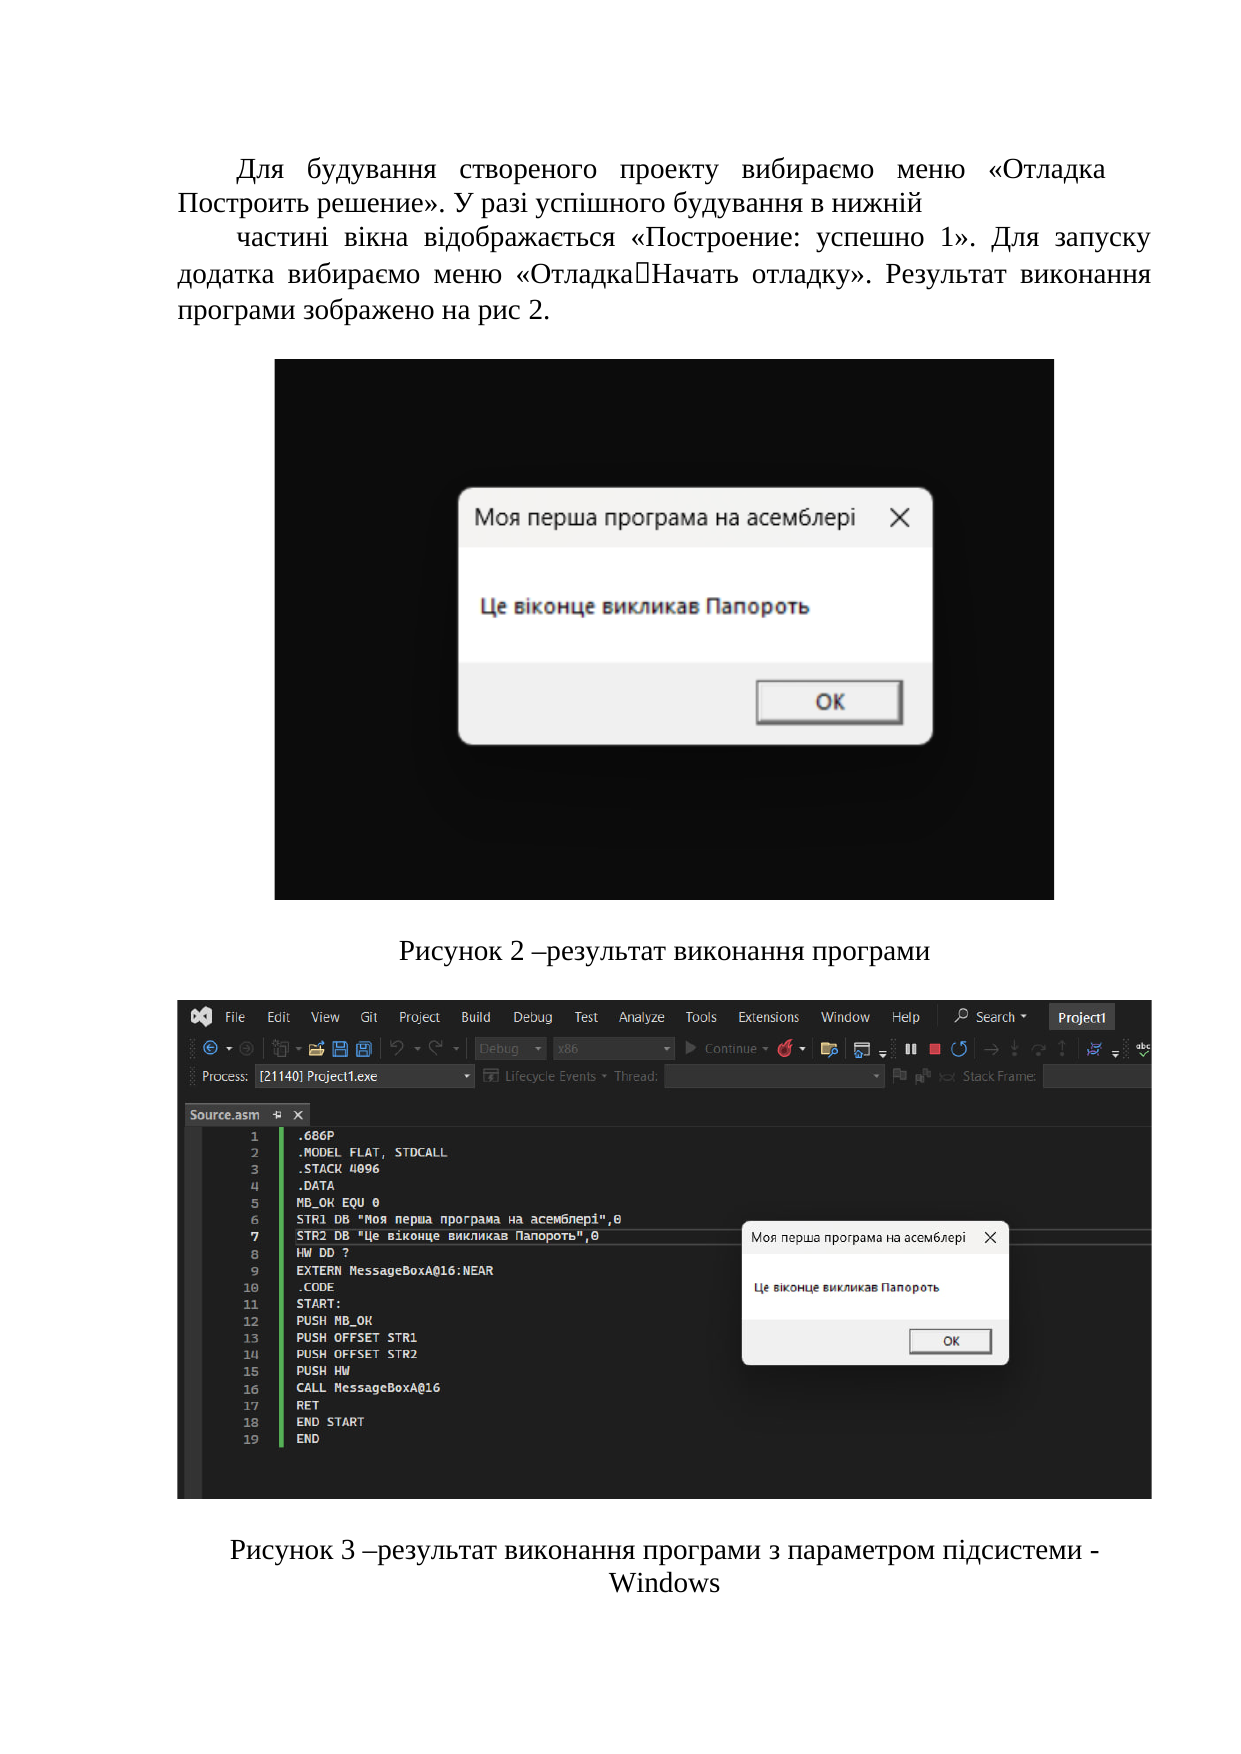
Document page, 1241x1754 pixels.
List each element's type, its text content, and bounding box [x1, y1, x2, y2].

picture [177, 1000, 1152, 1499]
text частині вікна відображається «Построение: успешно 1». Для запуску додатка вибираємо меню «ОтладкаНачать отладку». Результат виконання програми зображено на рис 2. [177, 219, 1152, 326]
picture [274, 359, 1055, 900]
text Рисунок 2 –результат виконання програми [177, 933, 1152, 967]
text Для будування створеного проекту вибираємо меню «Отладка  Построить решение». У разі успішного будування в нижній [177, 152, 1152, 219]
text Рисунок 3 –результат виконання програми з параметром підсистеми - Windows [177, 1532, 1152, 1599]
